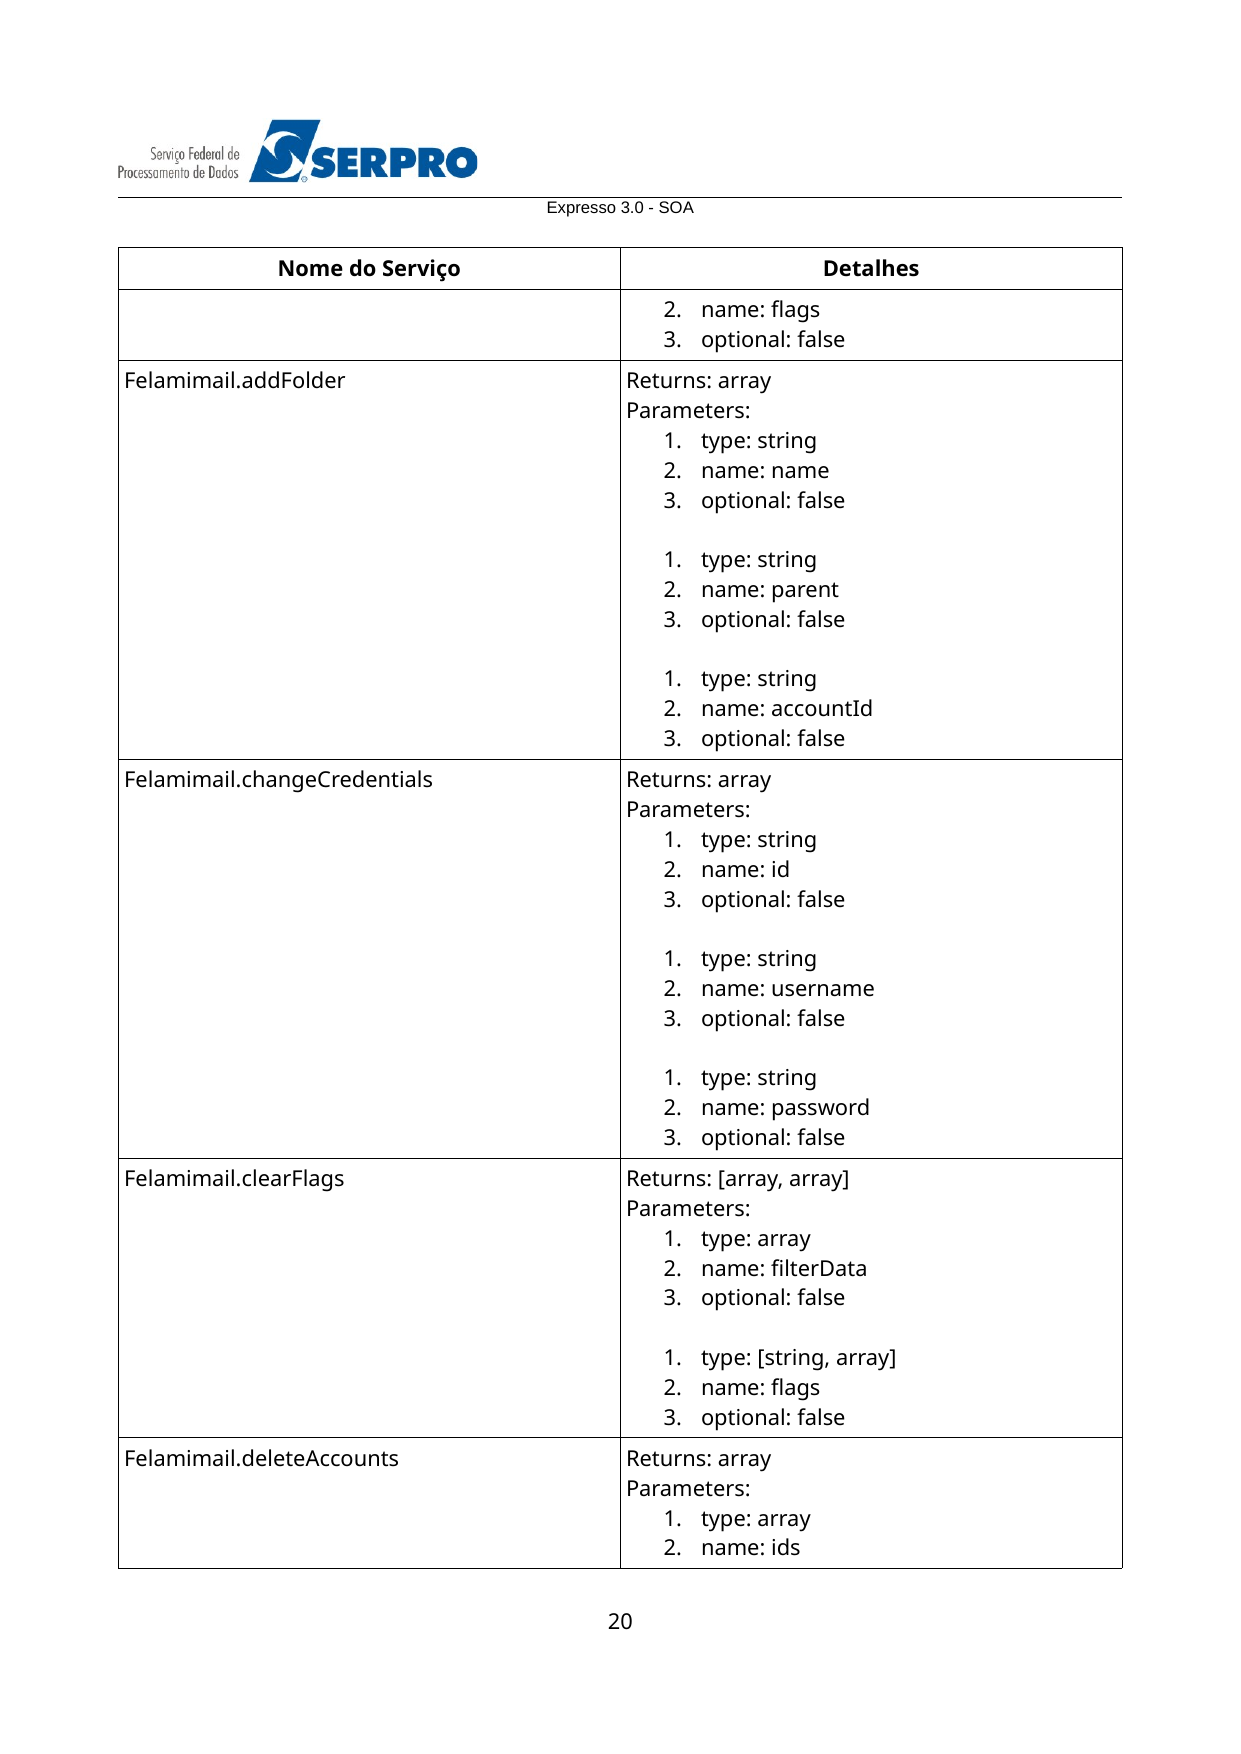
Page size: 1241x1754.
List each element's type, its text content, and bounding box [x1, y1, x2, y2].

table_cell Felamimail.changeCredentials [119, 760, 620, 1157]
table_cell Returns: [array, array] Parameters: type: array name: filterData optional: false type: [string, array] name: flags optional: false [621, 290, 1122, 360]
table_cell Felamimail.clearFlags [119, 1159, 620, 1437]
picture [118, 118, 478, 183]
table_cell Returns: [array, array] Parameters: type: array name: filterData optional: false type: [string, array] name: flags optional: false [621, 1159, 1122, 1437]
table_cell [119, 290, 620, 360]
table_header Detalhes [621, 248, 1122, 288]
table_cell Returns: array Parameters: type: array name: ids optional: false [621, 1438, 1122, 1568]
table_cell Returns: array Parameters: type: string name: id optional: false type: string name: username optional: false type: string name: password optional: false [621, 760, 1122, 1157]
table_cell Felamimail.deleteAccounts [119, 1438, 620, 1568]
table_cell Returns: array Parameters: type: string name: name optional: false type: string name: parent optional: false type: string name: accountId optional: false [621, 361, 1122, 758]
table_cell Felamimail.addFolder [119, 361, 620, 758]
table_header Nome do Serviço [119, 248, 620, 288]
